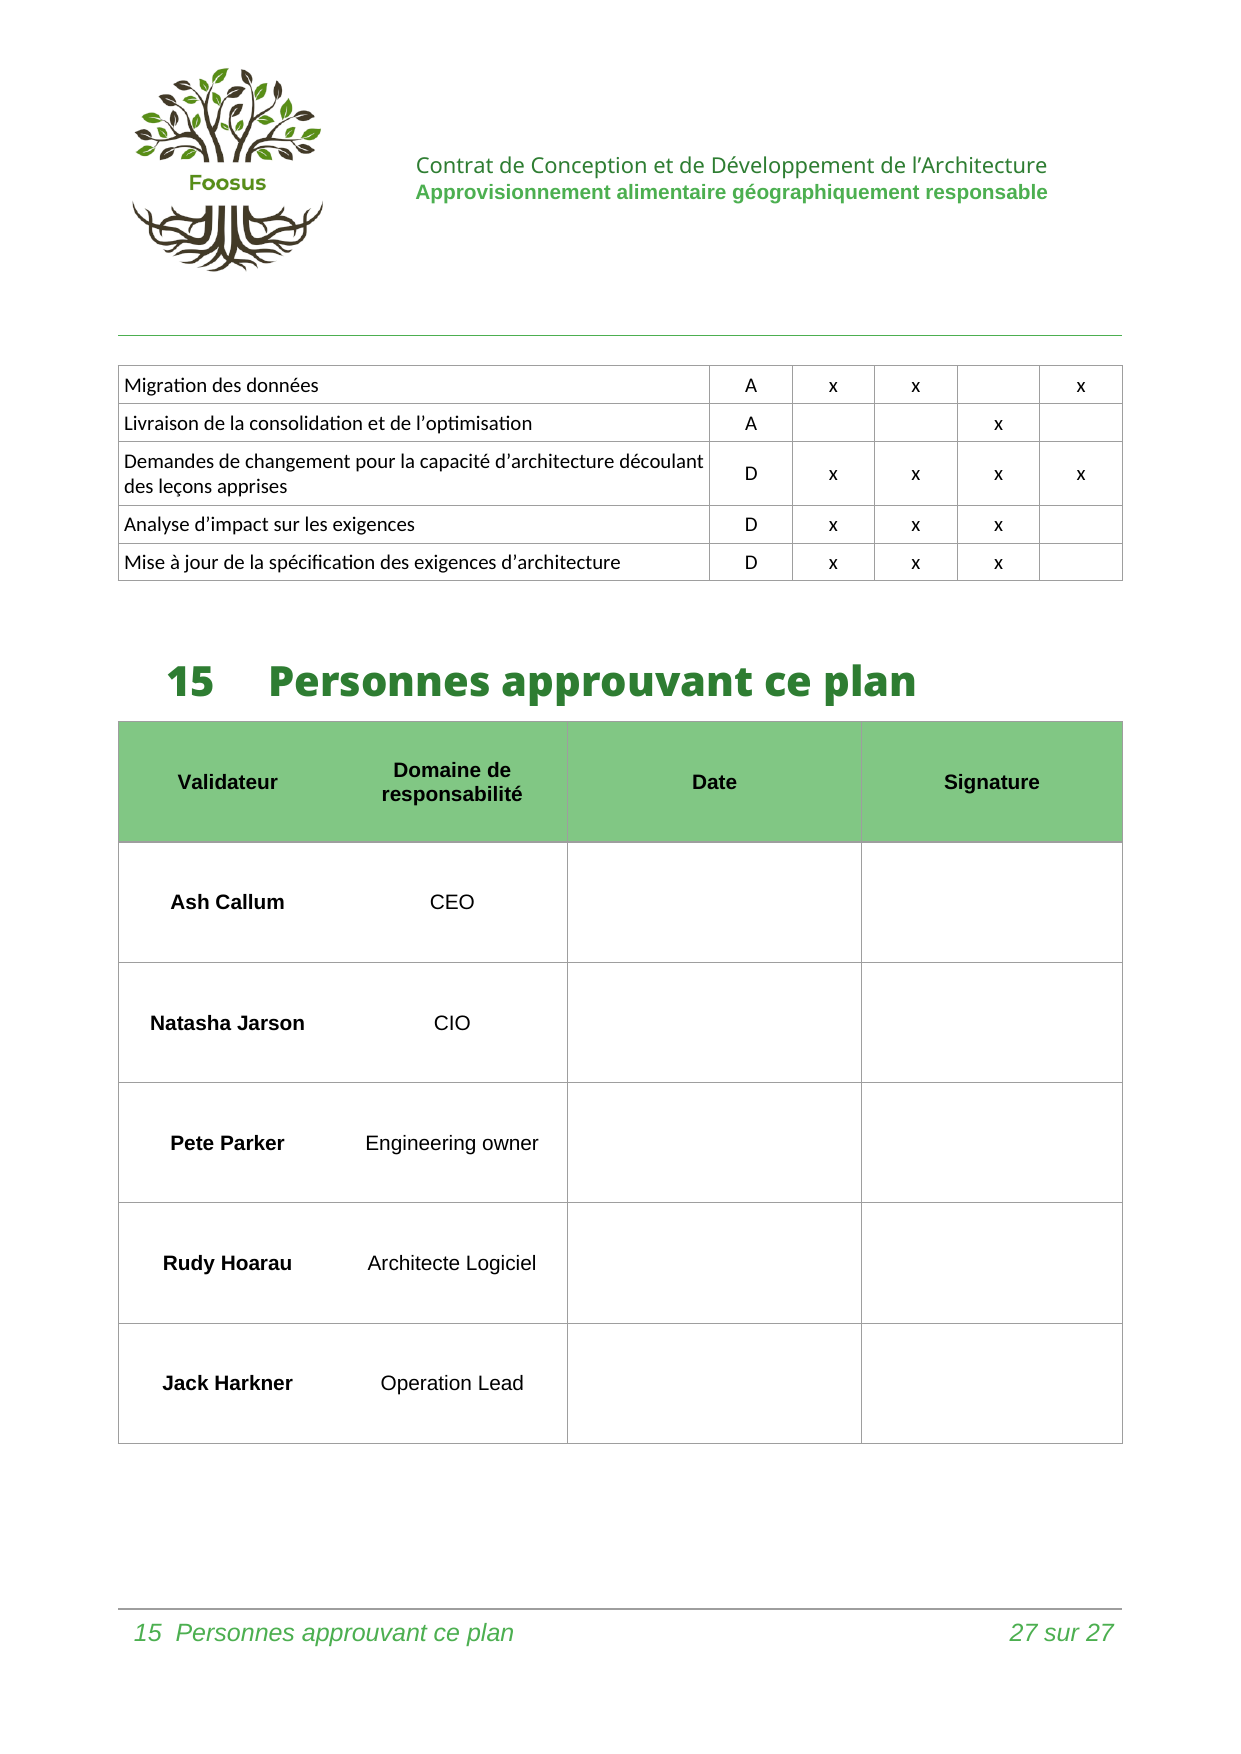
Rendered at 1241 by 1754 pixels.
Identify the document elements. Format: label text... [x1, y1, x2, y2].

table_cell x [793, 366, 874, 403]
table_cell Jack Harkner [119, 1324, 337, 1443]
table_cell [875, 404, 957, 441]
picture [121, 62, 334, 278]
table_cell x [958, 506, 1039, 542]
table_cell CEO [337, 843, 567, 962]
table_cell Engineering owner [337, 1083, 567, 1202]
table_cell x [875, 366, 957, 403]
table_cell [1040, 544, 1122, 580]
table_cell Livraison de la consolidation et de l’optimisation [119, 404, 709, 441]
table_header Domaine de responsabilité [337, 722, 567, 841]
table_cell Demandes de changement pour la capacité d’architecture découlant des leçons apprises [119, 442, 709, 504]
table_cell [862, 1203, 1122, 1323]
table_cell Operation Lead [337, 1324, 567, 1443]
table_cell x [1040, 442, 1122, 504]
table_cell [568, 963, 861, 1082]
table_cell [1040, 404, 1122, 441]
table_cell A [710, 404, 792, 441]
table_cell Rudy Hoarau [119, 1203, 337, 1323]
table_header Signature [862, 722, 1122, 841]
table_cell x [793, 506, 874, 542]
table_cell Mise à jour de la spécification des exigences d’architecture [119, 544, 709, 580]
table_cell Pete Parker [119, 1083, 337, 1202]
table_cell [568, 843, 861, 962]
table_cell [862, 1083, 1122, 1202]
table_cell [1040, 506, 1122, 542]
table_cell Architecte Logiciel [337, 1203, 567, 1323]
table_cell Ash Callum [119, 843, 337, 962]
table_cell [568, 1083, 861, 1202]
table_cell x [1040, 366, 1122, 403]
table_cell [958, 366, 1039, 403]
table_cell [862, 1324, 1122, 1443]
table_cell D [710, 506, 792, 542]
table_cell D [710, 442, 792, 504]
table_cell [862, 843, 1122, 962]
table_cell Analyse d’impact sur les exigences [119, 506, 709, 542]
table_cell [568, 1324, 861, 1443]
table_cell x [958, 442, 1039, 504]
table_cell CIO [337, 963, 567, 1082]
table_cell Migration des données [119, 366, 709, 403]
subtitle Personnes approuvant ce plan [155, 652, 1122, 708]
table_cell x [958, 404, 1039, 441]
table_cell D [710, 544, 792, 580]
table_cell x [793, 442, 874, 504]
table_cell [862, 963, 1122, 1082]
table_header Date [568, 722, 861, 841]
table_cell x [793, 544, 874, 580]
table_cell [793, 404, 874, 441]
table_cell Natasha Jarson [119, 963, 337, 1082]
table_cell [568, 1203, 861, 1323]
table_cell x [958, 544, 1039, 580]
table_cell A [710, 366, 792, 403]
table_cell x [875, 442, 957, 504]
table_header Validateur [119, 722, 337, 841]
table_cell x [875, 544, 957, 580]
table_cell x [875, 506, 957, 542]
